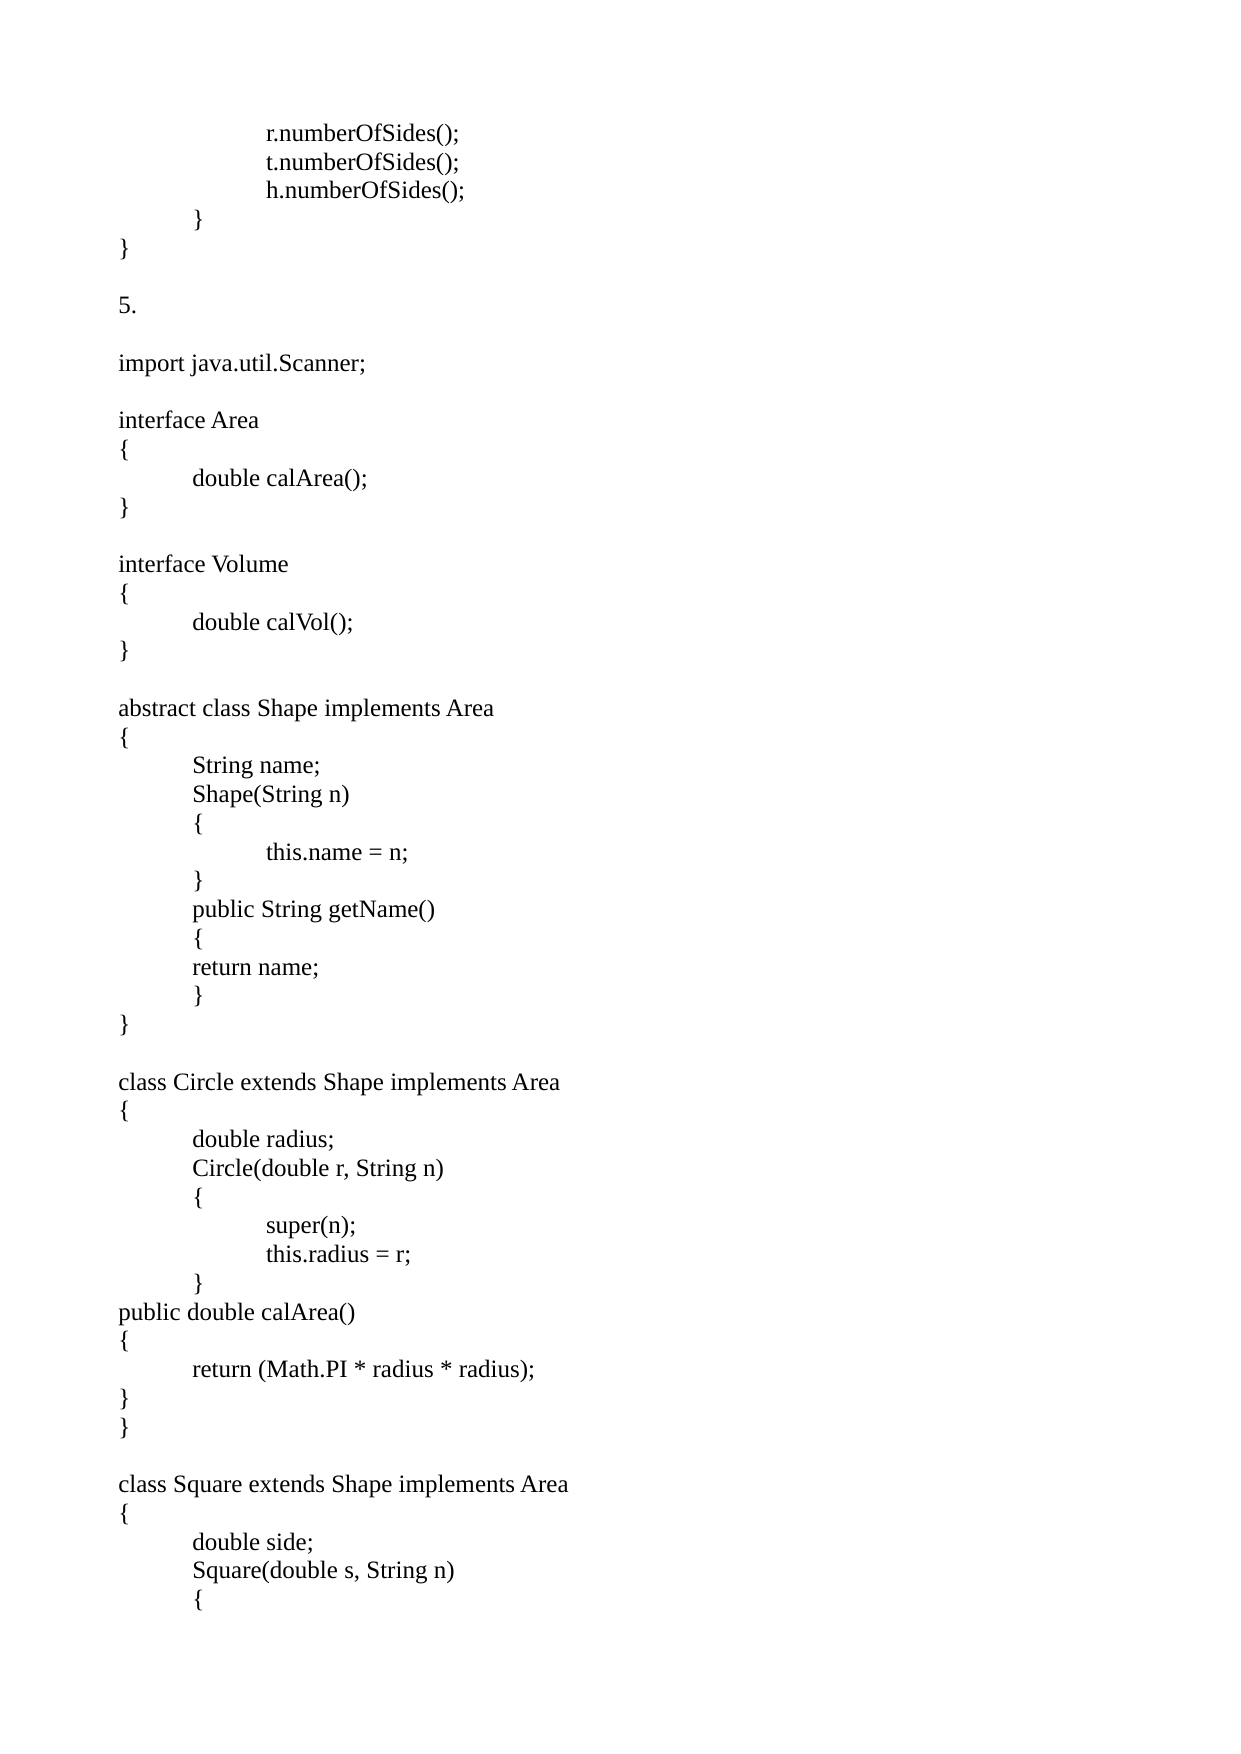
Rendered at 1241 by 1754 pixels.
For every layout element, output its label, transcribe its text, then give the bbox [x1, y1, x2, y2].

text } [118, 1268, 1122, 1297]
text String name; [118, 751, 1122, 779]
text { [118, 434, 1122, 463]
text abstract class Shape implements Area [118, 693, 1122, 722]
text { [118, 1182, 1122, 1211]
text class Circle extends Shape implements Area [118, 1067, 1122, 1096]
text } [118, 981, 1122, 1009]
text } [118, 204, 1122, 233]
text } [118, 233, 1122, 262]
text double calVol(); [118, 607, 1122, 636]
text double calArea(); [118, 463, 1122, 492]
text { [118, 1326, 1122, 1354]
text } [118, 492, 1122, 521]
text h.numberOfSides(); [118, 176, 1122, 204]
text } [118, 1383, 1122, 1412]
text interface Volume [118, 549, 1122, 578]
text return (Math.PI * radius * radius); [118, 1354, 1122, 1383]
text { [118, 1498, 1122, 1527]
text 5. [118, 291, 1122, 319]
text { [118, 1096, 1122, 1124]
text interface Area [118, 406, 1122, 434]
text super(n); [118, 1211, 1122, 1239]
text Shape(String n) [118, 779, 1122, 808]
text { [118, 578, 1122, 607]
text class Square extends Shape implements Area [118, 1469, 1122, 1498]
text r.numberOfSides(); [118, 118, 1122, 147]
text double radius; [118, 1124, 1122, 1153]
text import java.util.Scanner; [118, 348, 1122, 377]
text t.numberOfSides(); [118, 147, 1122, 176]
text } [118, 1412, 1122, 1441]
text { [118, 722, 1122, 751]
text } [118, 866, 1122, 894]
text public String getName() [118, 894, 1122, 923]
text this.name = n; [118, 837, 1122, 866]
text { [118, 1584, 1122, 1613]
text return name; [118, 952, 1122, 981]
text Square(double s, String n) [118, 1556, 1122, 1584]
text } [118, 1009, 1122, 1038]
text double side; [118, 1527, 1122, 1556]
text } [118, 636, 1122, 664]
text Circle(double r, String n) [118, 1153, 1122, 1182]
text public double calArea() [118, 1297, 1122, 1326]
text this.radius = r; [118, 1239, 1122, 1268]
text { [118, 808, 1122, 837]
text { [118, 923, 1122, 952]
